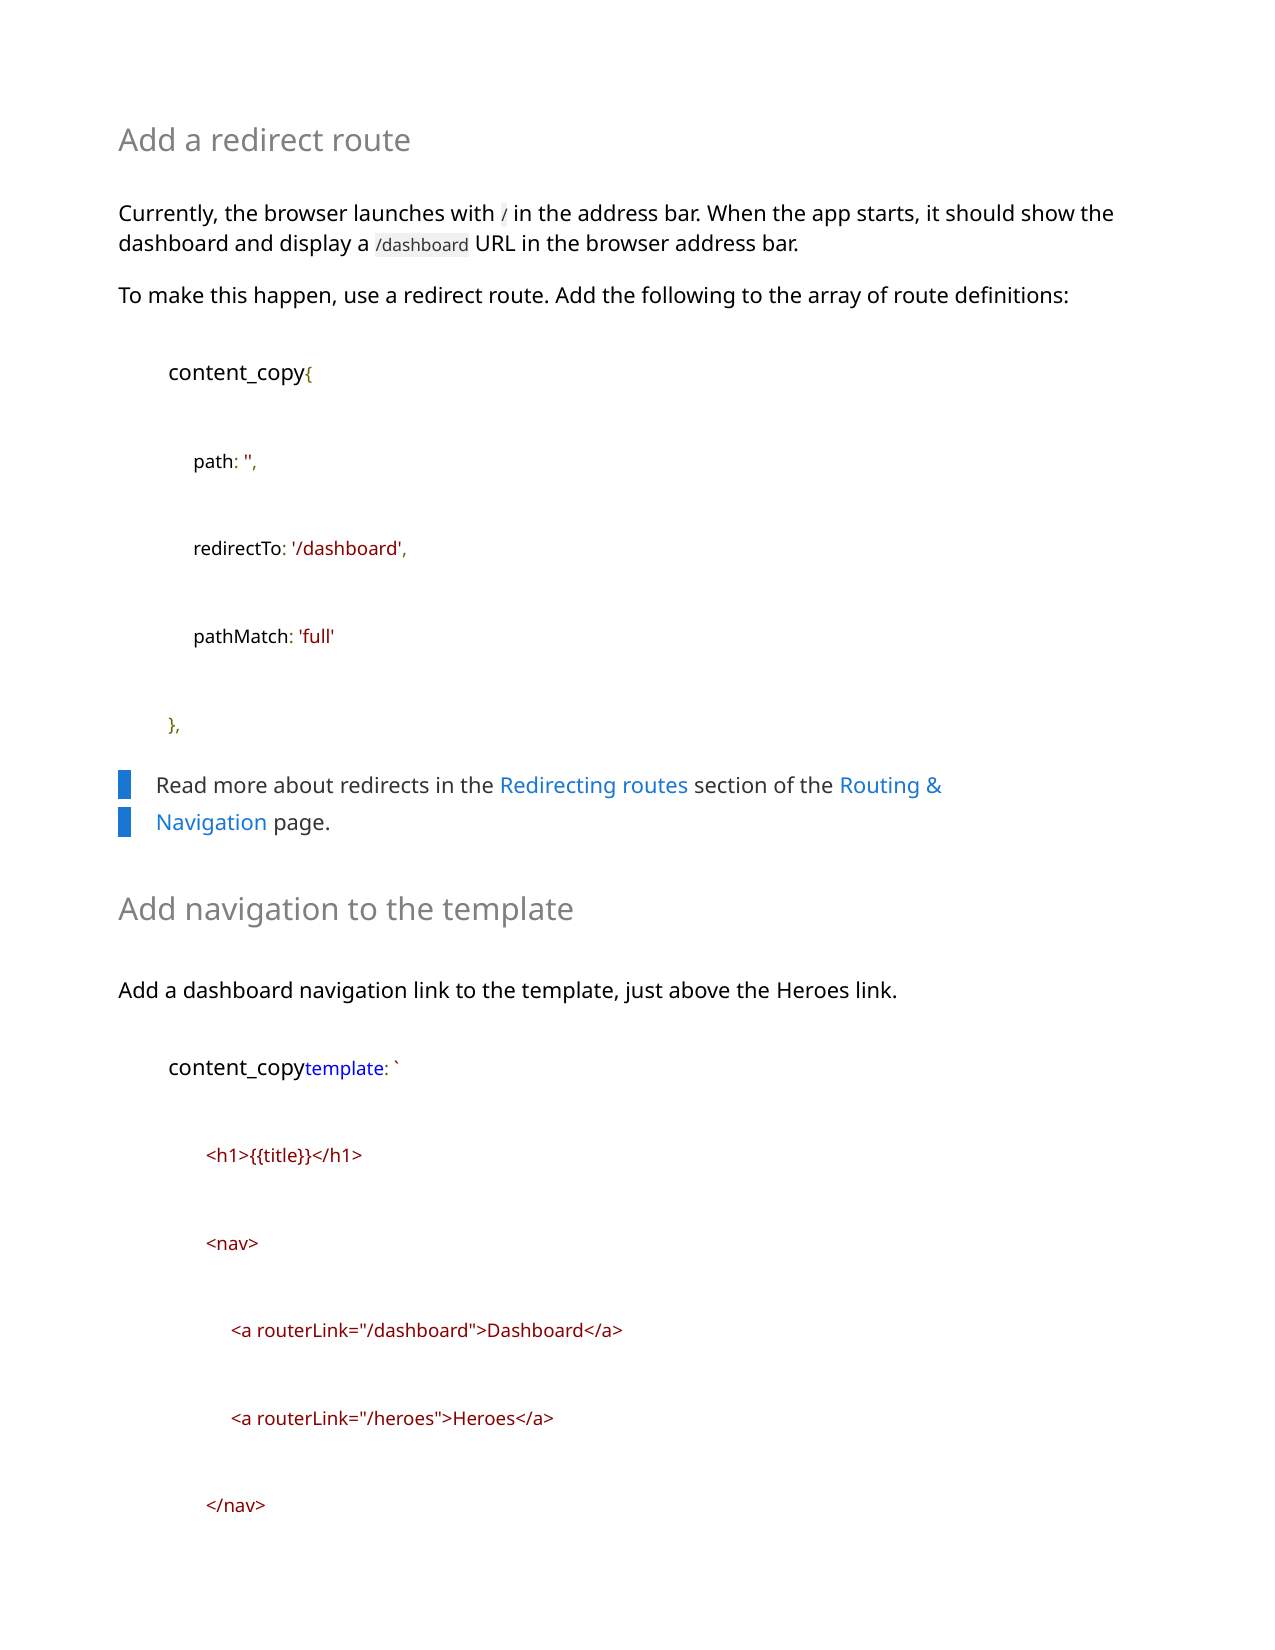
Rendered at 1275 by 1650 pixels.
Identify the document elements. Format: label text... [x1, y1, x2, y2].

text content_copy{ [168, 349, 1107, 387]
text }, [168, 699, 1107, 737]
text Currently, the browser launches with / in the address bar. When the app starts, it should show the dashboard and display a /dashboard URL in the browser address bar. [118, 198, 1157, 258]
text Read more about redirects in the Redirecting routes section of the Routing & Navigation page. [118, 762, 1157, 837]
text <a routerLink="/heroes">Heroes</a> [168, 1394, 1107, 1432]
text <a routerLink="/dashboard">Dashboard</a> [168, 1307, 1107, 1344]
text <nav> [168, 1219, 1107, 1257]
text content_copytemplate: ` [168, 1044, 1107, 1082]
text <h1>{{title}}</h1> [168, 1132, 1107, 1169]
text </nav> [168, 1482, 1107, 1519]
text To make this happen, use a redirect route. Add the following to the array of route definitions: [118, 272, 1157, 310]
text redirectTo: '/dashboard', [168, 524, 1107, 562]
text pathMatch: 'full' [168, 612, 1107, 649]
subtitle Add navigation to the template [118, 887, 1157, 929]
subtitle Add a redirect route [118, 118, 1157, 161]
text path: '', [168, 437, 1107, 474]
text Add a dashboard navigation link to the template, just above the Heroes link. [118, 967, 1157, 1004]
